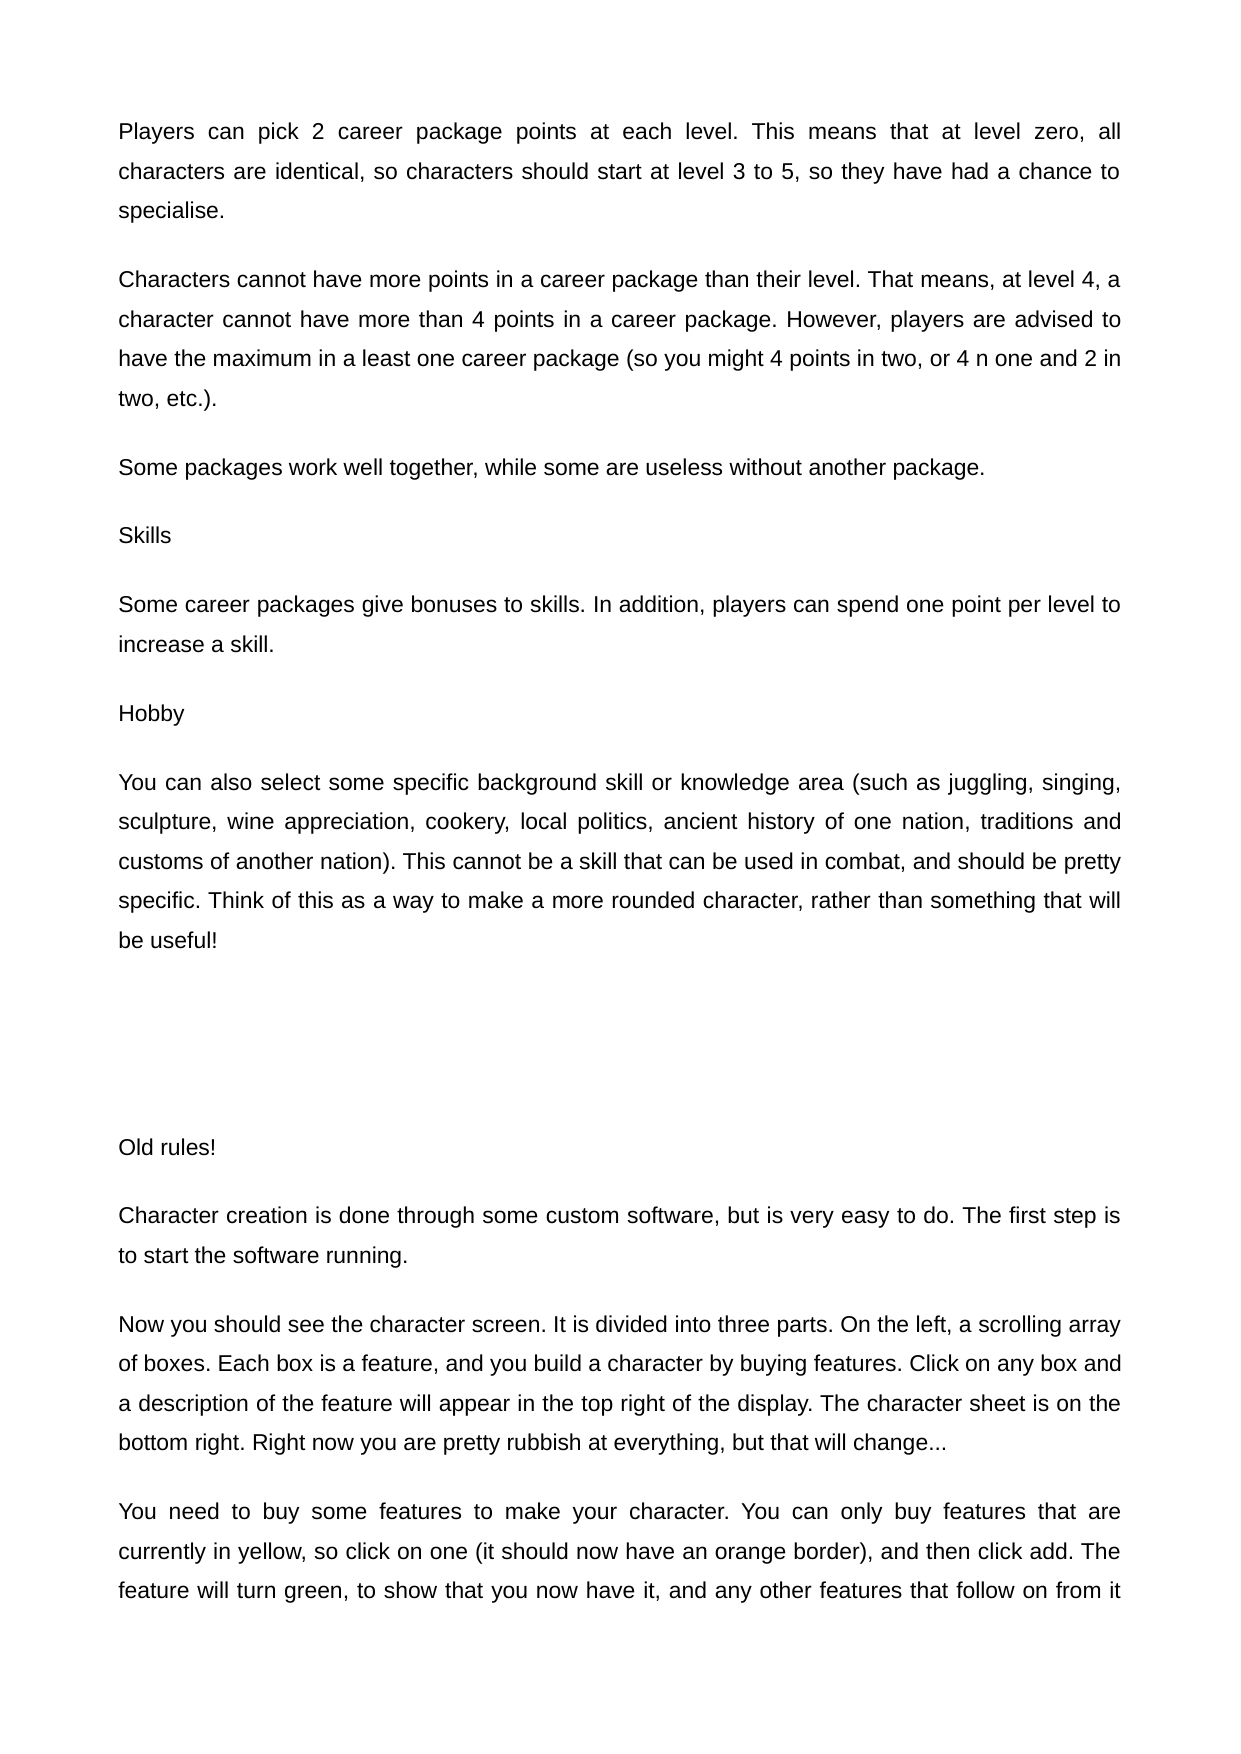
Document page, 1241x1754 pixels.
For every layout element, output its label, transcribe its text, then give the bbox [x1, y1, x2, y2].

text Some career packages give bonuses to skills. In addition, players can spend one point per level to increase a skill. [118, 591, 1122, 657]
text You can also select some specific background skill or knowledge area (such as juggling, singing, sculpture, wine appreciation, cookery, local politics, ancient history of one nation, traditions and customs of another nation). This cannot be a skill that can be used in combat, and should be pretty specific. Think of this as a way to make a more rounded character, rather than something that will be useful! [118, 769, 1122, 953]
text Character creation is done through some custom software, but is very easy to do. The first step is to start the software running. [118, 1202, 1122, 1268]
text Characters cannot have more points in a career package than their level. That means, at level 4, a character cannot have more than 4 points in a career package. However, players are advised to have the maximum in a least one career package (so you might 4 points in two, or 4 n one and 2 in two, etc.). [118, 266, 1122, 411]
text Players can pick 2 career package points at each level. This means that at level zero, all characters are identical, so characters should start at level 3 to 5, so they have had a chance to specialise. [118, 118, 1122, 223]
text Skills [118, 522, 1122, 549]
text Hobby [118, 700, 1122, 726]
text Old rules! [118, 1133, 1122, 1160]
text Now you should see the character screen. It is divided into three parts. On the left, a scrolling array of boxes. Each box is a feature, and you build a character by buying features. Click on any box and a description of the feature will appear in the top right of the display. The character sheet is on the bottom right. Right now you are pretty rubbish at everything, but that will change... [118, 1311, 1122, 1456]
text Some packages work well together, while some are useless without another package. [118, 453, 1122, 480]
text You need to buy some features to make your character. You can only buy features that are currently in yellow, so click on one (it should now have an orange border), and then click add. The feature will turn green, to show that you now have it, and any other features that follow on from it [118, 1498, 1122, 1604]
